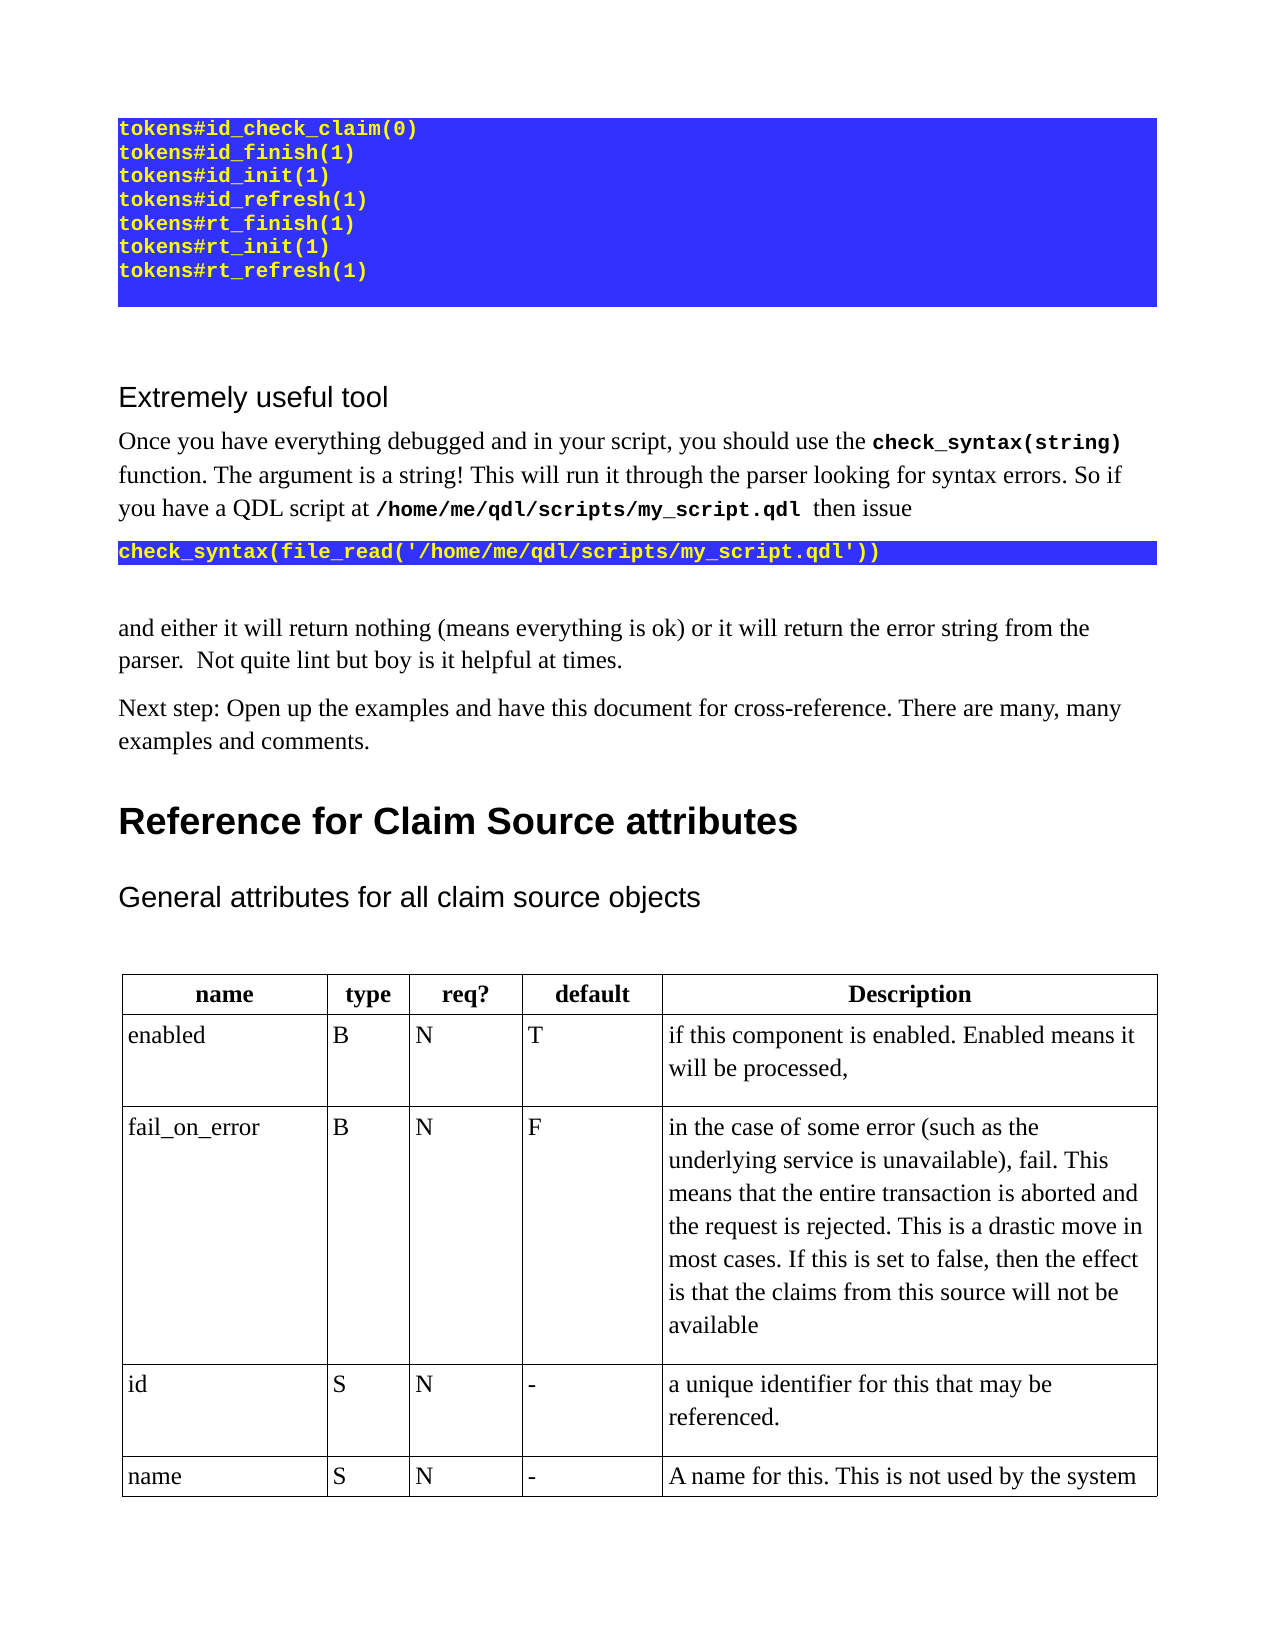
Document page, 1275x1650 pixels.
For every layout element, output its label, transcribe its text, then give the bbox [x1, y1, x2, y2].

table_cell N [410, 1107, 522, 1363]
table_cell B [328, 1015, 409, 1106]
text tokens#id_finish(1) [118, 142, 1157, 165]
text Once you have everything debugged and in your script, you should use the check_syntax(string) function. The argument is a string! This will run it through the parser looking for syntax errors. So if you have a QDL script at /home/me/qdl/scripts/my_script.qdl then issue [118, 426, 1157, 522]
subtitle Reference for Claim Source attributes [118, 799, 1157, 842]
table_cell fail_on_error [123, 1107, 327, 1363]
table_cell if this component is enabled. Enabled means it will be processed, [663, 1015, 1157, 1106]
table_cell a unique identifier for this that may be referenced. [663, 1365, 1157, 1456]
table_cell N [410, 1015, 522, 1106]
text check_syntax(file_read('/home/me/qdl/scripts/my_script.qdl')) [118, 541, 1157, 565]
table_cell S [328, 1365, 409, 1456]
table_header name [123, 975, 327, 1014]
text Next step: Open up the examples and have this document for cross-reference. There are many, many examples and comments. [118, 693, 1157, 755]
table_cell - [523, 1457, 662, 1496]
text tokens#id_init(1) [118, 165, 1157, 189]
text tokens#rt_init(1) [118, 236, 1157, 260]
subtitle General attributes for all claim source objects [118, 880, 1157, 913]
text tokens#id_check_claim(0) [118, 118, 1157, 142]
table_cell N [410, 1365, 522, 1456]
table_cell N [410, 1457, 522, 1496]
table_header type [328, 975, 409, 1014]
table_header default [523, 975, 662, 1014]
table_cell enabled [123, 1015, 327, 1106]
table_cell T [523, 1015, 662, 1106]
table_cell B [328, 1107, 409, 1363]
table_cell - [523, 1365, 662, 1456]
text tokens#id_refresh(1) [118, 189, 1157, 213]
table_cell S [328, 1457, 409, 1496]
table_cell id [123, 1365, 327, 1456]
text tokens#rt_finish(1) [118, 213, 1157, 236]
table_cell A name for this. This is not used by the system [663, 1457, 1157, 1496]
text tokens#rt_refresh(1) [118, 260, 1157, 284]
text and either it will return nothing (means everything is ok) or it will return the error string from the parser. Not quite lint but boy is it helpful at times. [118, 613, 1157, 674]
table_cell F [523, 1107, 662, 1363]
subtitle Extremely useful tool [118, 380, 1157, 413]
table_cell name [123, 1457, 327, 1496]
table_cell in the case of some error (such as the underlying service is unavailable), fail. This means that the entire transaction is aborted and the request is rejected. This is a drastic move in most cases. If this is set to false, then the effect is that the claims from this source will not be available [663, 1107, 1157, 1363]
table_header Description [663, 975, 1157, 1014]
table_header req? [410, 975, 522, 1014]
